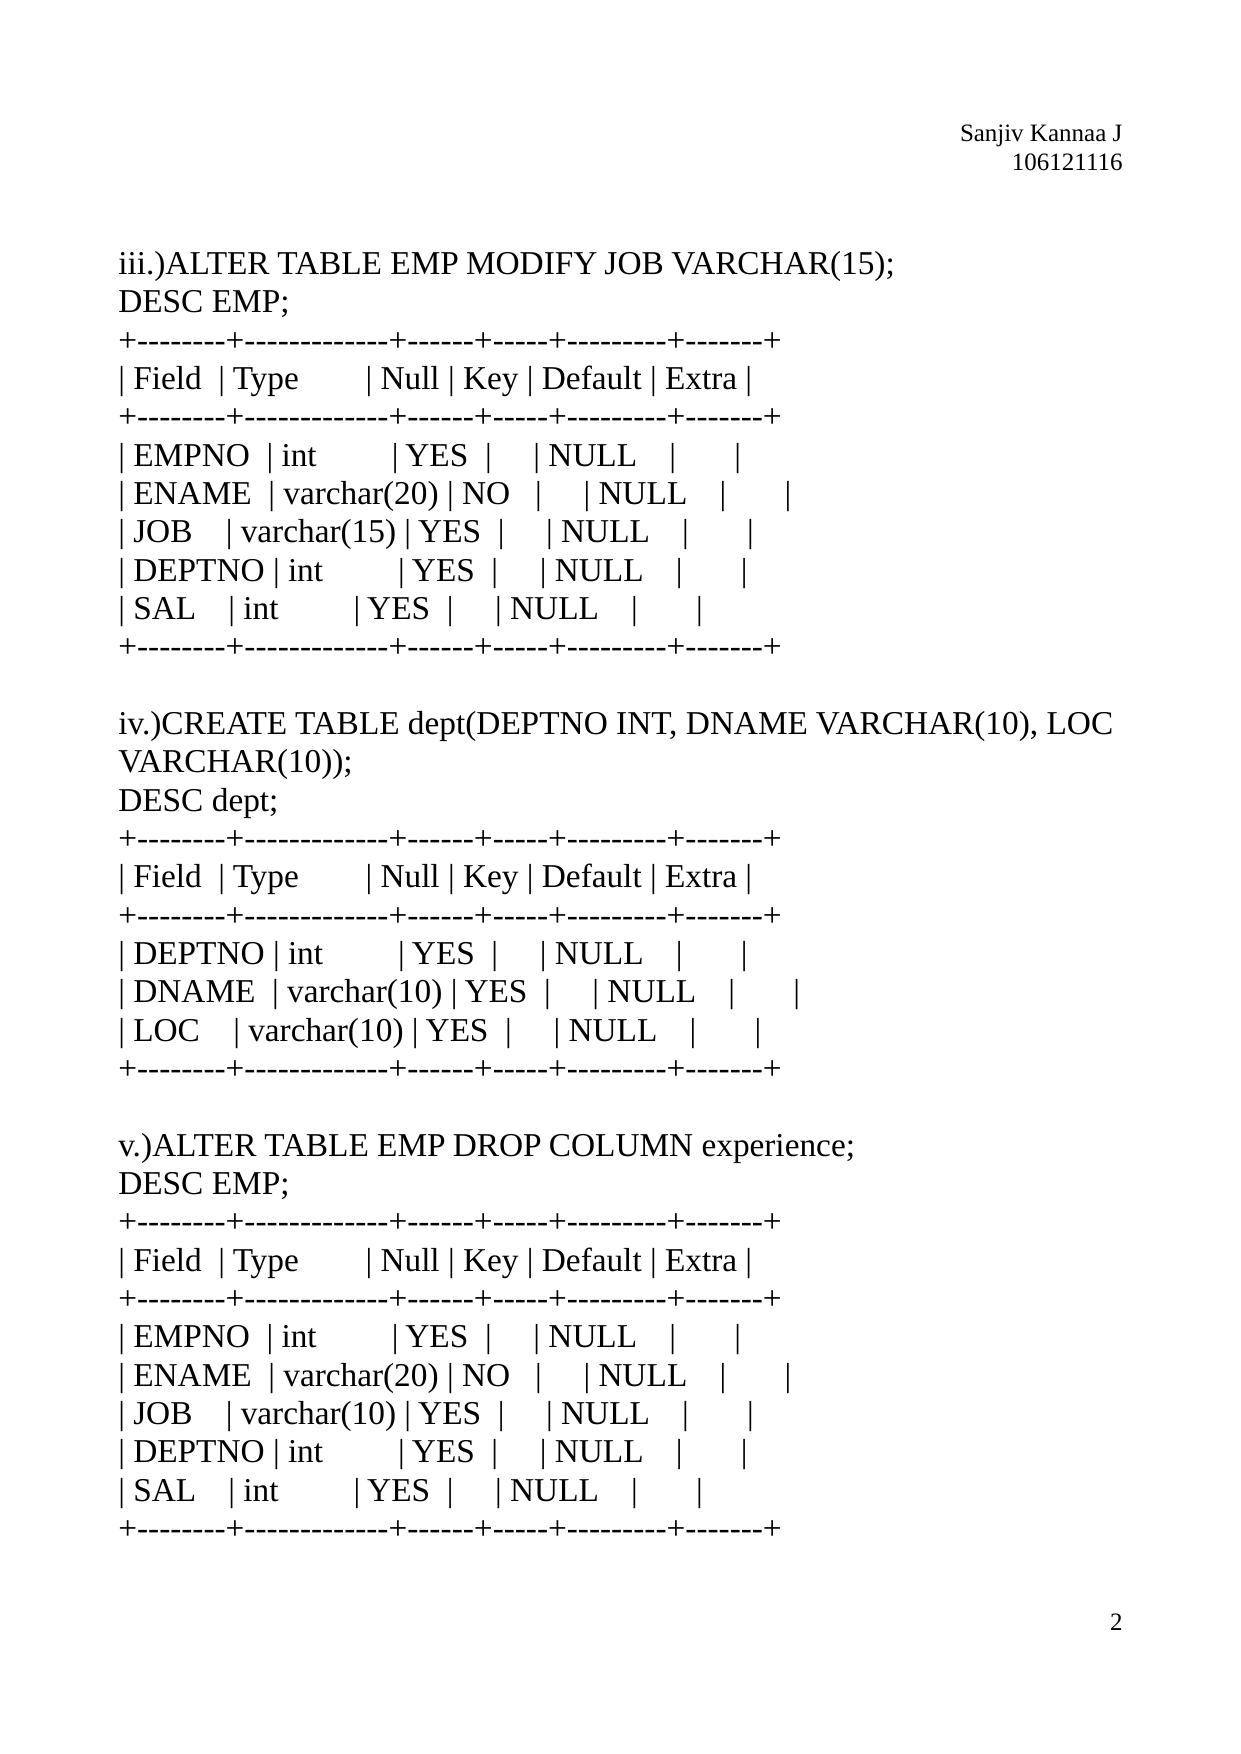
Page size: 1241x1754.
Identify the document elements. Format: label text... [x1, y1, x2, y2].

text | DEPTNO | int | YES | | NULL | | [118, 550, 1122, 588]
text | SAL | int | YES | | NULL | | [118, 588, 1122, 627]
text | Field | Type | Null | Key | Default | Extra | [118, 358, 1122, 397]
text | DEPTNO | int | YES | | NULL | | [118, 933, 1122, 972]
text +--------+-------------+------+-----+---------+-------+ [118, 627, 1122, 665]
text +--------+-------------+------+-----+---------+-------+ [118, 1202, 1122, 1240]
text | EMPNO | int | YES | | NULL | | [118, 435, 1122, 473]
text | Field | Type | Null | Key | Default | Extra | [118, 857, 1122, 895]
text | EMPNO | int | YES | | NULL | | [118, 1317, 1122, 1355]
text | JOB | varchar(10) | YES | | NULL | | [118, 1393, 1122, 1432]
text +--------+-------------+------+-----+---------+-------+ [118, 1278, 1122, 1317]
text +--------+-------------+------+-----+---------+-------+ [118, 320, 1122, 358]
text +--------+-------------+------+-----+---------+-------+ [118, 818, 1122, 857]
text iii.)ALTER TABLE EMP MODIFY JOB VARCHAR(15); [118, 243, 1122, 282]
text | ENAME | varchar(20) | NO | | NULL | | [118, 1355, 1122, 1393]
text | ENAME | varchar(20) | NO | | NULL | | [118, 473, 1122, 512]
text DESC EMP; [118, 1163, 1122, 1202]
text +--------+-------------+------+-----+---------+-------+ [118, 895, 1122, 933]
text | LOC | varchar(10) | YES | | NULL | | [118, 1010, 1122, 1048]
text +--------+-------------+------+-----+---------+-------+ [118, 397, 1122, 435]
text | DNAME | varchar(10) | YES | | NULL | | [118, 972, 1122, 1010]
text | SAL | int | YES | | NULL | | [118, 1470, 1122, 1508]
text | Field | Type | Null | Key | Default | Extra | [118, 1240, 1122, 1278]
text DESC EMP; [118, 282, 1122, 320]
text +--------+-------------+------+-----+---------+-------+ [118, 1048, 1122, 1087]
text | DEPTNO | int | YES | | NULL | | [118, 1432, 1122, 1470]
text DESC dept; [118, 780, 1122, 818]
text | JOB | varchar(15) | YES | | NULL | | [118, 512, 1122, 550]
text v.)ALTER TABLE EMP DROP COLUMN experience; [118, 1125, 1122, 1163]
text iv.)CREATE TABLE dept(DEPTNO INT, DNAME VARCHAR(10), LOC VARCHAR(10)); [118, 703, 1122, 780]
text +--------+-------------+------+-----+---------+-------+ [118, 1508, 1122, 1547]
